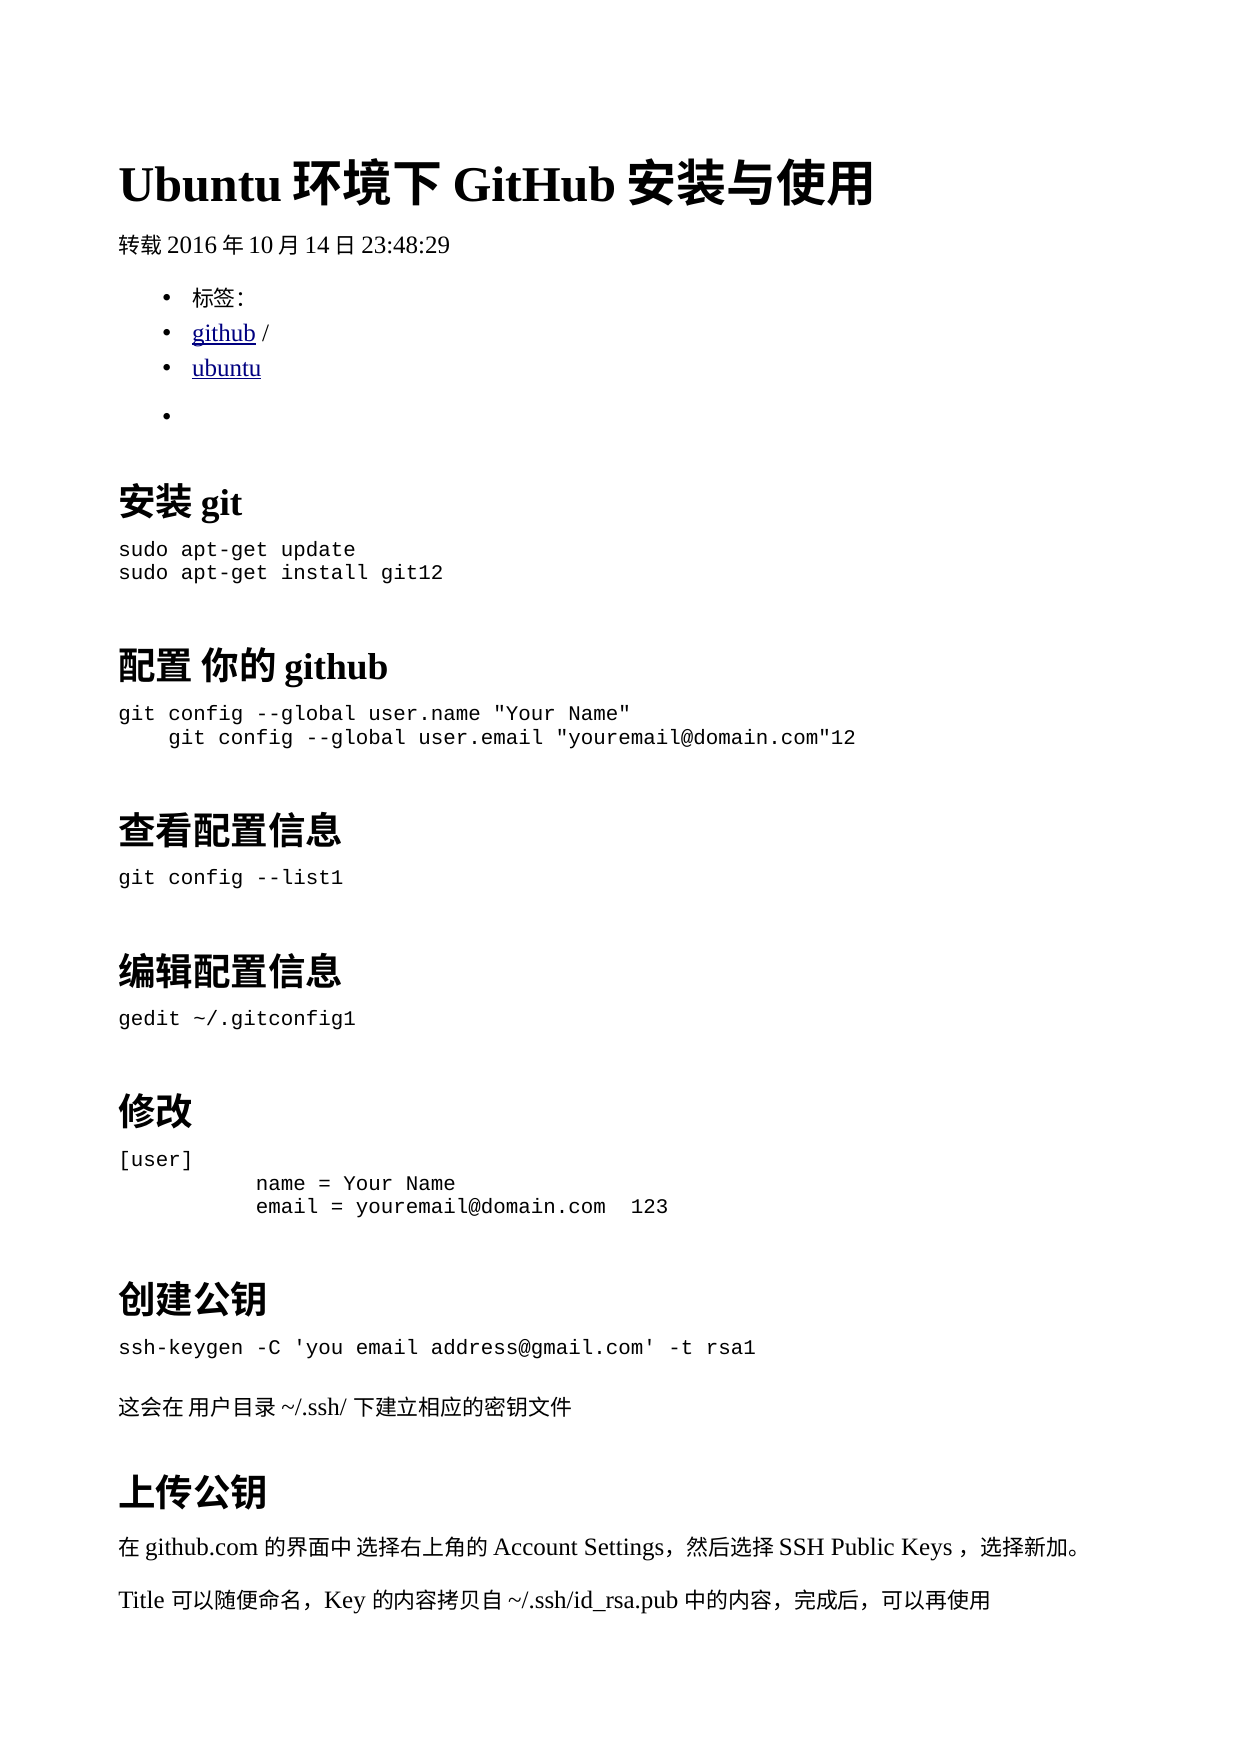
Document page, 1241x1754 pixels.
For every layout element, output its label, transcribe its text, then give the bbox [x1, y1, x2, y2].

text gedit ~/.gitconfig1 [118, 1008, 1122, 1032]
text [user] [118, 1149, 1122, 1172]
text 转载 2016年10月14日 23:48:29 [118, 228, 1122, 260]
subtitle Ubuntu环境下GitHub安装与使用 [118, 143, 1122, 216]
text 在 github.com 的界面中 选择右上角的 Account Settings，然后选择 SSH Public Keys ，选择新加。 [118, 1530, 1122, 1562]
text 这会在 用户目录 ~/.ssh/ 下建立相应的密钥文件 [118, 1390, 1122, 1422]
list github / [162, 318, 1122, 347]
text sudo apt-get update [118, 539, 1122, 562]
text git config --global user.email "youremail@domain.com"12 [118, 727, 1122, 750]
text name = Your Name [118, 1172, 1122, 1196]
text ssh-keygen -C 'you email address@gmail.com' -t rsa1 [118, 1337, 1122, 1361]
subtitle 配置 你的github [118, 636, 1122, 691]
text git config --list1 [118, 867, 1122, 891]
subtitle 编辑配置信息 [118, 941, 1122, 996]
text email = youremail@domain.com 123 [118, 1196, 1122, 1220]
text git config --global user.name "Your Name" [118, 703, 1122, 727]
list 标签： [162, 281, 1122, 312]
text sudo apt-get install git12 [118, 562, 1122, 586]
list ubuntu [162, 353, 1122, 382]
subtitle 创建公钥 [118, 1270, 1122, 1324]
subtitle 修改 [118, 1082, 1122, 1136]
subtitle 安装git [118, 472, 1122, 526]
subtitle 上传公钥 [118, 1463, 1122, 1518]
text Title 可以随便命名，Key 的内容拷贝自 ~/.ssh/id_rsa.pub 中的内容，完成后，可以再使用 [118, 1583, 1122, 1614]
subtitle 查看配置信息 [118, 801, 1122, 855]
